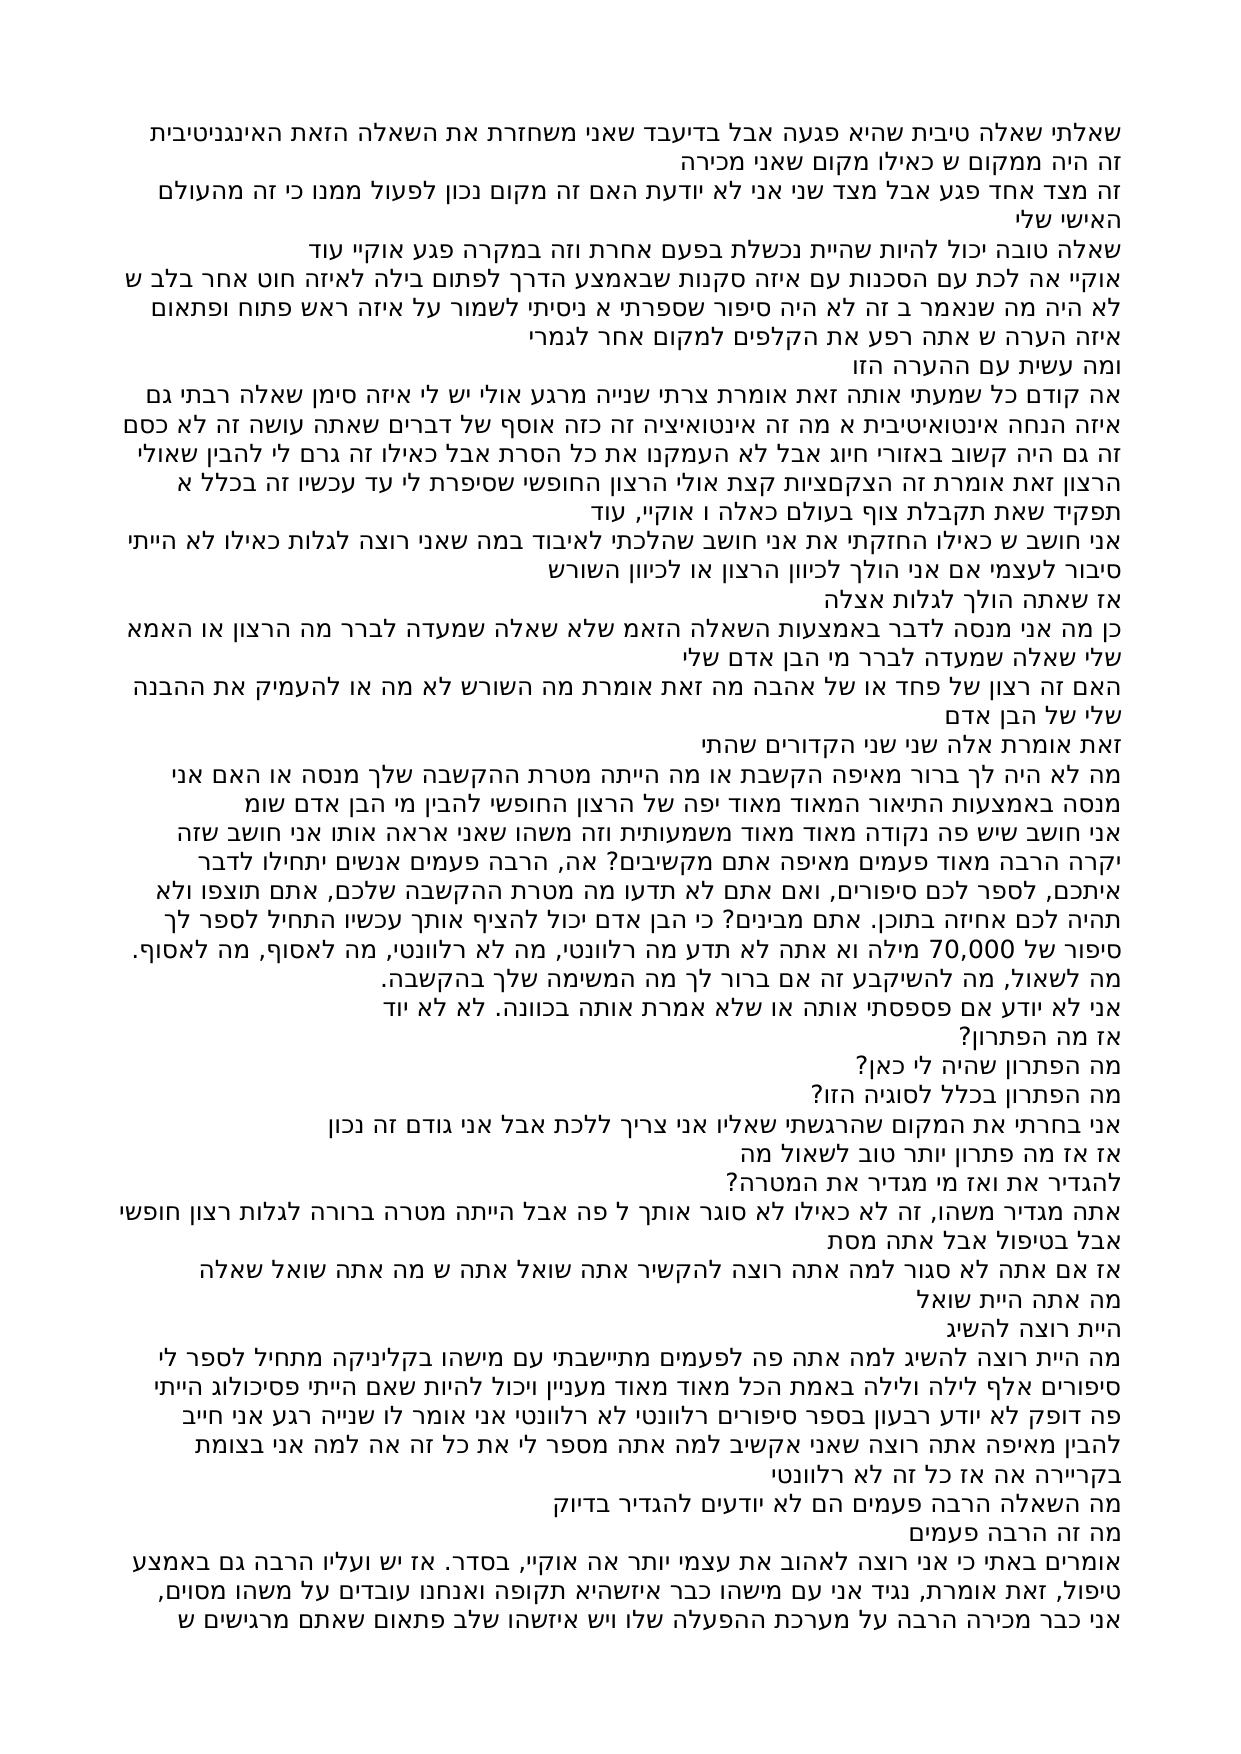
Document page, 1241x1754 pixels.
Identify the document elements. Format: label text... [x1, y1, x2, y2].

text זה מצד אחד פגע אבל מצד שני אני לא יודעת האם זה מקום נכון לפעול ממנו כי זה מהעולם האישי שלי [118, 176, 1122, 235]
text שאלתי שאלה טיבית שהיא פגעה אבל בדיעבד שאני משחזרת את השאלה הזאת האינגניטיבית זה היה ממקום ש כאילו מקום שאני מכירה [118, 118, 1122, 176]
text אני לא יודע אם פספסתי אותה או שלא אמרת אותה בכוונה. לא לא יוד [118, 993, 1122, 1022]
text להגדיר את ואז מי מגדיר את המטרה? [118, 1168, 1122, 1197]
text מה השאלה הרבה פעמים הם לא יודעים להגדיר בדיוק [118, 1489, 1122, 1518]
text היית רוצה להשיג [118, 1314, 1122, 1343]
text מה הפתרון שהיה לי כאן? [118, 1051, 1122, 1081]
text אני חושב ש כאילו החזקתי את אני חושב שהלכתי לאיבוד במה שאני רוצה לגלות כאילו לא הייתי סיבור לעצמי אם אני הולך לכיוון הרצון או לכיוון השורש [118, 526, 1122, 585]
text אוקיי אה לכת עם הסכנות עם איזה סקנות שבאמצע הדרך לפתום בילה לאיזה חוט אחר בלב ש לא היה מה שנאמר ב זה לא היה סיפור שספרתי א ניסיתי לשמור על איזה ראש פתוח ופתאום איזה הערה ש אתה רפע את הקלפים למקום אחר לגמרי [118, 264, 1122, 351]
text זאת אומרת אלה שני שני הקדורים שהתי [118, 731, 1122, 760]
text אתה מגדיר משהו, זה לא כאילו לא סוגר אותך ל פה אבל הייתה מטרה ברורה לגלות רצון חופשי אבל בטיפול אבל אתה מסת [118, 1197, 1122, 1256]
text אני חושב שיש פה נקודה מאוד מאוד משמעותית וזה משהו שאני אראה אותו אני חושב שזה יקרה הרבה מאוד פעמים מאיפה אתם מקשיבים? אה, הרבה פעמים אנשים יתחילו לדבר איתכם, לספר לכם סיפורים, ואם אתם לא תדעו מה מטרת ההקשבה שלכם, אתם תוצפו ולא תהיה לכם אחיזה בתוכן. אתם מבינים? כי הבן אדם יכול להציף אותך עכשיו התחיל לספר לך סיפור של 70,000 מילה וא אתה לא תדע מה רלוונטי, מה לא רלוונטי, מה לאסוף, מה לאסוף. מה לשאול, מה להשיקבע זה אם ברור לך מה המשימה שלך בהקשבה. [118, 818, 1122, 993]
text מה היית רוצה להשיג למה אתה פה לפעמים מתיישבתי עם מישהו בקליניקה מתחיל לספר לי סיפורים אלף לילה ולילה באמת הכל מאוד מאוד מעניין ויכול להיות שאם הייתי פסיכולוג הייתי פה דופק לא יודע רבעון בספר סיפורים רלוונטי לא רלוונטי אני אומר לו שנייה רגע אני חייב להבין מאיפה אתה רוצה שאני אקשיב למה אתה מספר לי את כל זה אה למה אני בצומת בקריירה אה אז כל זה לא רלוונטי [118, 1343, 1122, 1489]
text האם זה רצון של פחד או של אהבה מה זאת אומרת מה השורש לא מה או להעמיק את ההבנה שלי של הבן אדם [118, 672, 1122, 731]
text מה זה הרבה פעמים [118, 1518, 1122, 1547]
text מה הפתרון בכלל לסוגיה הזו? [118, 1081, 1122, 1110]
text אז אז מה פתרון יותר טוב לשאול מה [118, 1139, 1122, 1168]
text אז מה הפתרון? [118, 1022, 1122, 1051]
text אה קודם כל שמעתי אותה זאת אומרת צרתי שנייה מרגע אולי יש לי איזה סימן שאלה רבתי גם איזה הנחה אינטואיטיבית א מה זה אינטואיציה זה כזה אוסף של דברים שאתה עושה זה לא כסם [118, 381, 1122, 439]
text אז אם אתה לא סגור למה אתה רוצה להקשיר אתה שואל אתה ש מה אתה שואל שאלה [118, 1256, 1122, 1285]
text מה לא היה לך ברור מאיפה הקשבת או מה הייתה מטרת ההקשבה שלך מנסה או האם אני מנסה באמצעות התיאור המאוד מאוד יפה של הרצון החופשי להבין מי הבן אדם שומ [118, 760, 1122, 818]
text כן מה אני מנסה לדבר באמצעות השאלה הזאמ שלא שאלה שמעדה לברר מה הרצון או האמא שלי שאלה שמעדה לברר מי הבן אדם שלי [118, 614, 1122, 672]
text ומה עשית עם ההערה הזו [118, 351, 1122, 381]
text זה גם היה קשוב באזורי חיוג אבל לא העמקנו את כל הסרת אבל כאילו זה גרם לי להבין שאולי הרצון זאת אומרת זה הצקםציות קצת אולי הרצון החופשי שסיפרת לי עד עכשיו זה בכלל א תפקיד שאת תקבלת צוף בעולם כאלה ו אוקיי, עוד [118, 439, 1122, 526]
text שאלה טובה יכול להיות שהיית נכשלת בפעם אחרת וזה במקרה פגע אוקיי עוד [118, 235, 1122, 264]
text אומרים באתי כי אני רוצה לאהוב את עצמי יותר אה אוקיי, בסדר. אז יש ועליו הרבה גם באמצע טיפול, זאת אומרת, נגיד אני עם מישהו כבר איזשהיא תקופה ואנחנו עובדים על משהו מסוים, אני כבר מכירה הרבה על מערכת ההפעלה שלו ויש איזשהו שלב פתאום שאתם מרגישים ש [118, 1547, 1122, 1635]
text אני בחרתי את המקום שהרגשתי שאליו אני צריך ללכת אבל אני גודם זה נכון [118, 1110, 1122, 1139]
text אז שאתה הולך לגלות אצלה [118, 585, 1122, 614]
text מה אתה היית שואל [118, 1285, 1122, 1314]
